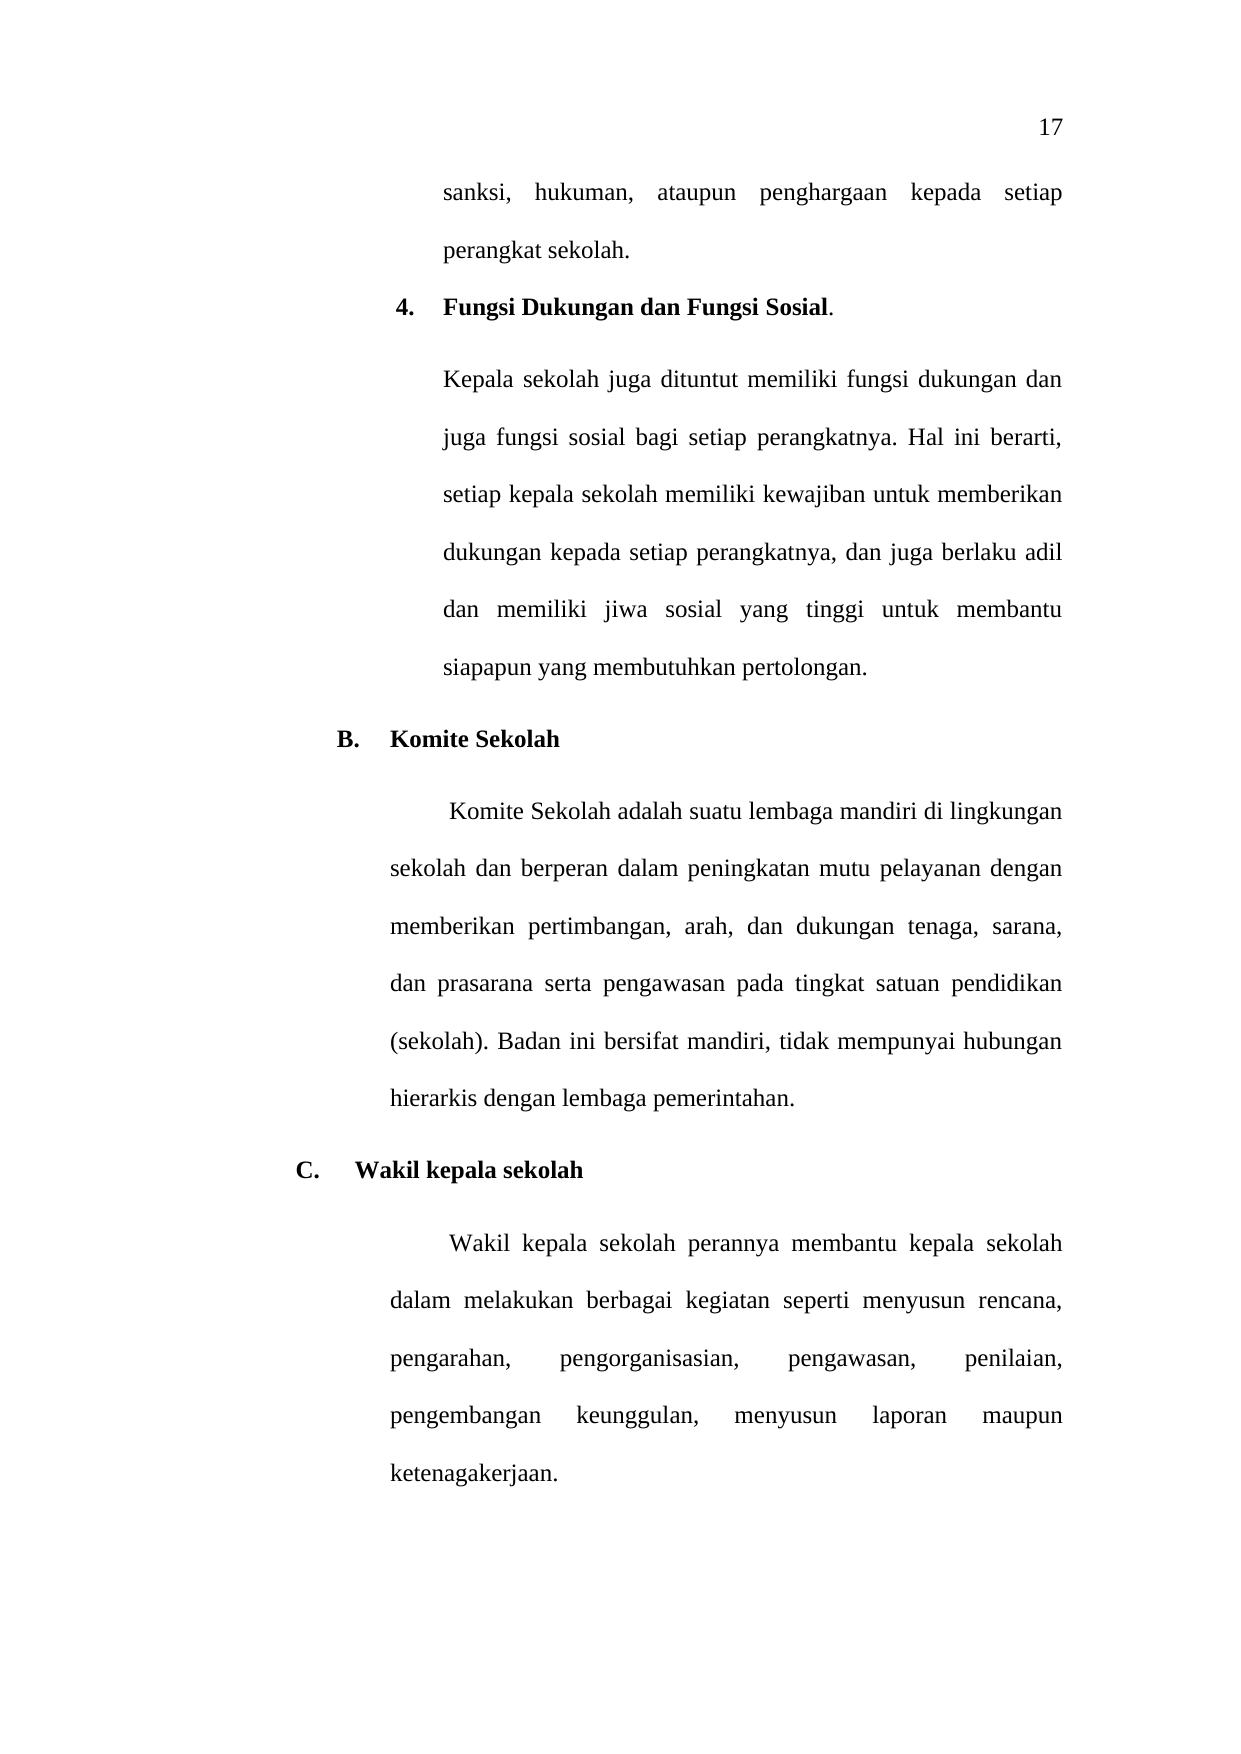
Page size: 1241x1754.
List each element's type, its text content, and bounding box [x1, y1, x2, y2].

text Komite Sekolah adalah suatu lembaga mandiri di lingkungan sekolah dan berperan dalam peningkatan mutu pelayanan dengan memberikan pertimbangan, arah, dan dukungan tenaga, sarana, dan prasarana serta pengawasan pada tingkat satuan pendidikan (sekolah). Badan ini bersifat mandiri, tidak mempunyai hubungan hierarkis dengan lembaga pemerintahan. [390, 796, 1063, 1112]
list Komite Sekolah [337, 724, 1063, 753]
list sanksi, hukuman, ataupun penghargaan kepada setiap perangkat sekolah. [396, 177, 1063, 263]
text Wakil kepala sekolah perannya membantu kepala sekolah dalam melakukan berbagai kegiatan seperti menyusun rencana, pengarahan, pengorganisasian, pengawasan, penilaian, pengembangan keunggulan, menyusun laporan maupun ketenagakerjaan. [390, 1228, 1063, 1486]
list Wakil kepala sekolah [295, 1156, 1063, 1184]
list Kepala sekolah juga dituntut memiliki fungsi dukungan dan juga fungsi sosial bagi setiap perangkatnya. Hal ini berarti, setiap kepala sekolah memiliki kewajiban untuk memberikan dukungan kepada setiap perangkatnya, dan juga berlaku adil dan memiliki jiwa sosial yang tinggi untuk membantu siapapun yang membutuhkan pertolongan. [396, 364, 1063, 681]
list Fungsi Dukungan dan Fungsi Sosial. [396, 292, 1063, 321]
